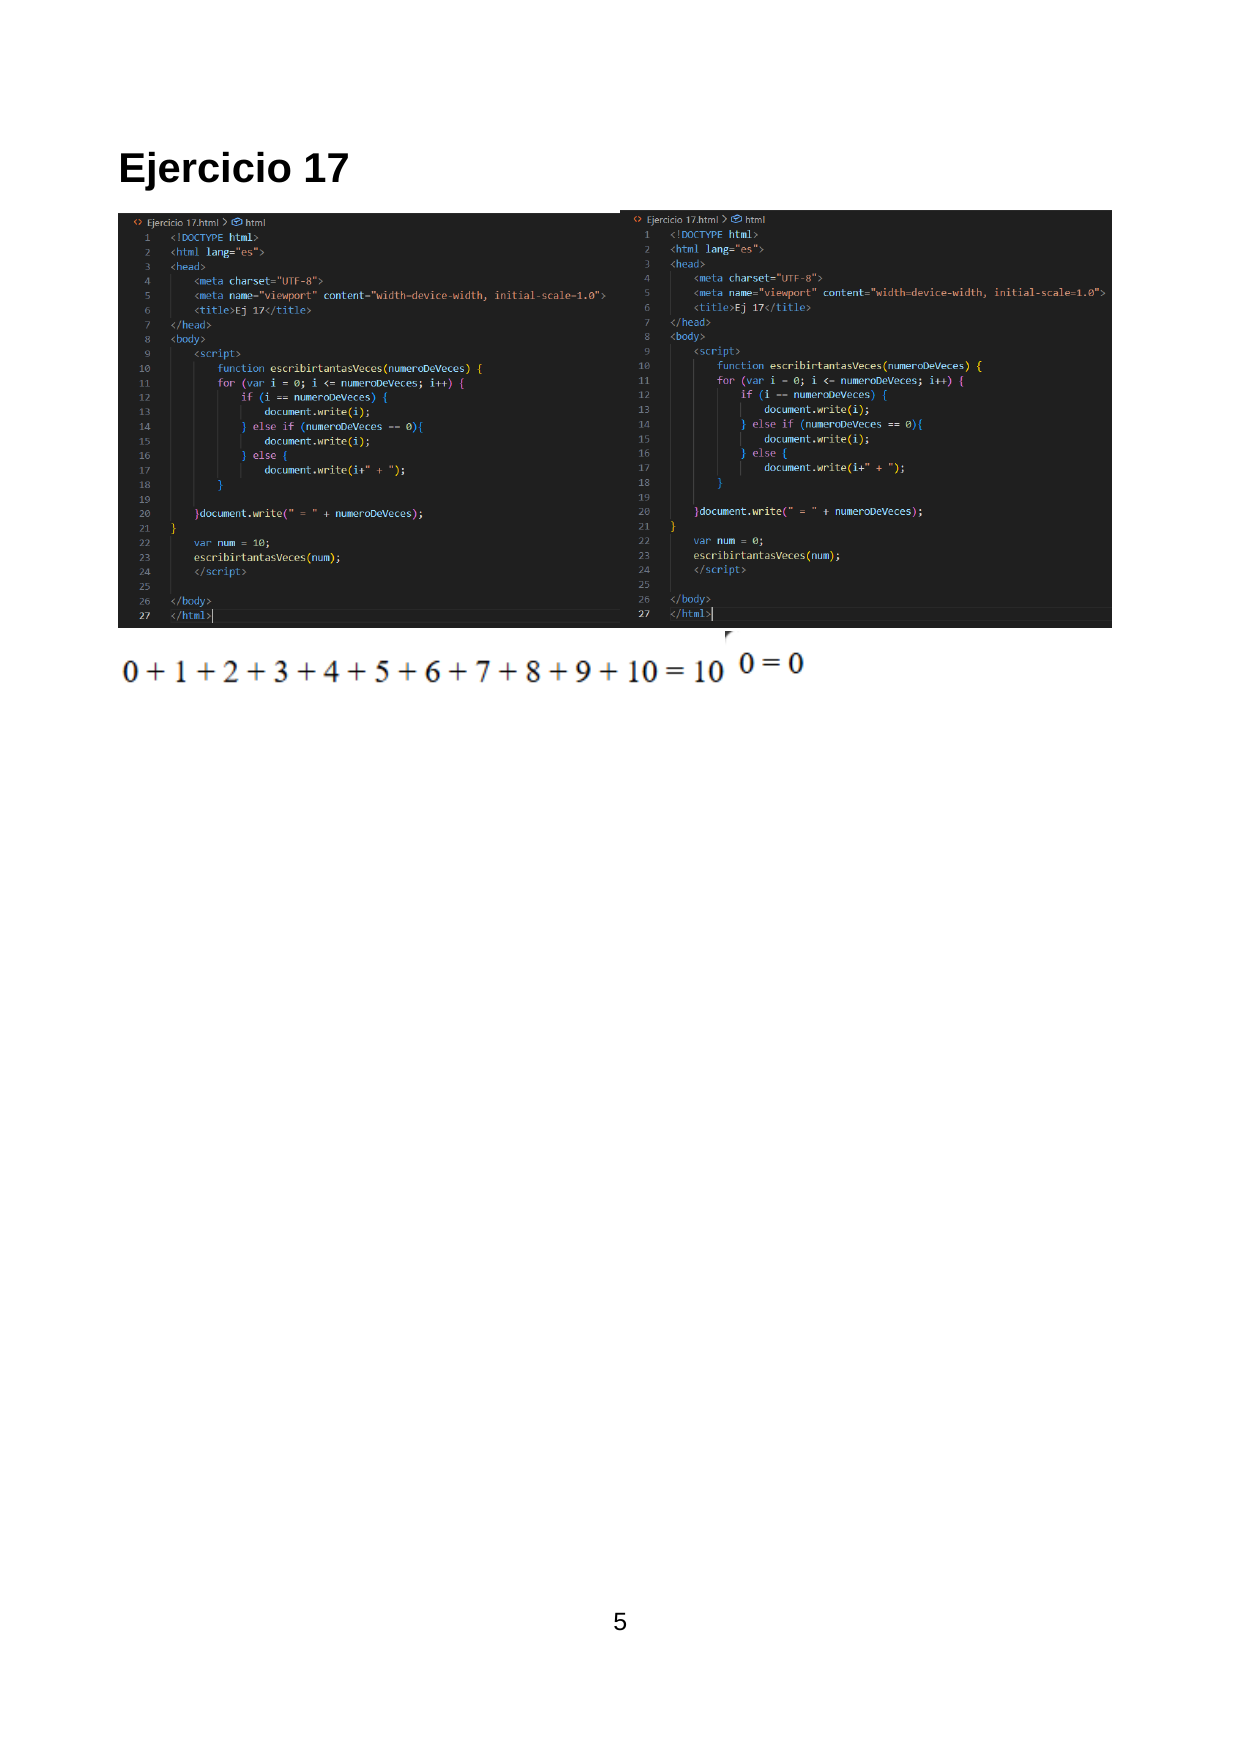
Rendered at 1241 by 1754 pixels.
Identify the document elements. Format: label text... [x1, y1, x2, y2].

picture [118, 210, 1112, 628]
subtitle Ejercicio 17 [118, 143, 1122, 191]
picture [118, 631, 857, 702]
